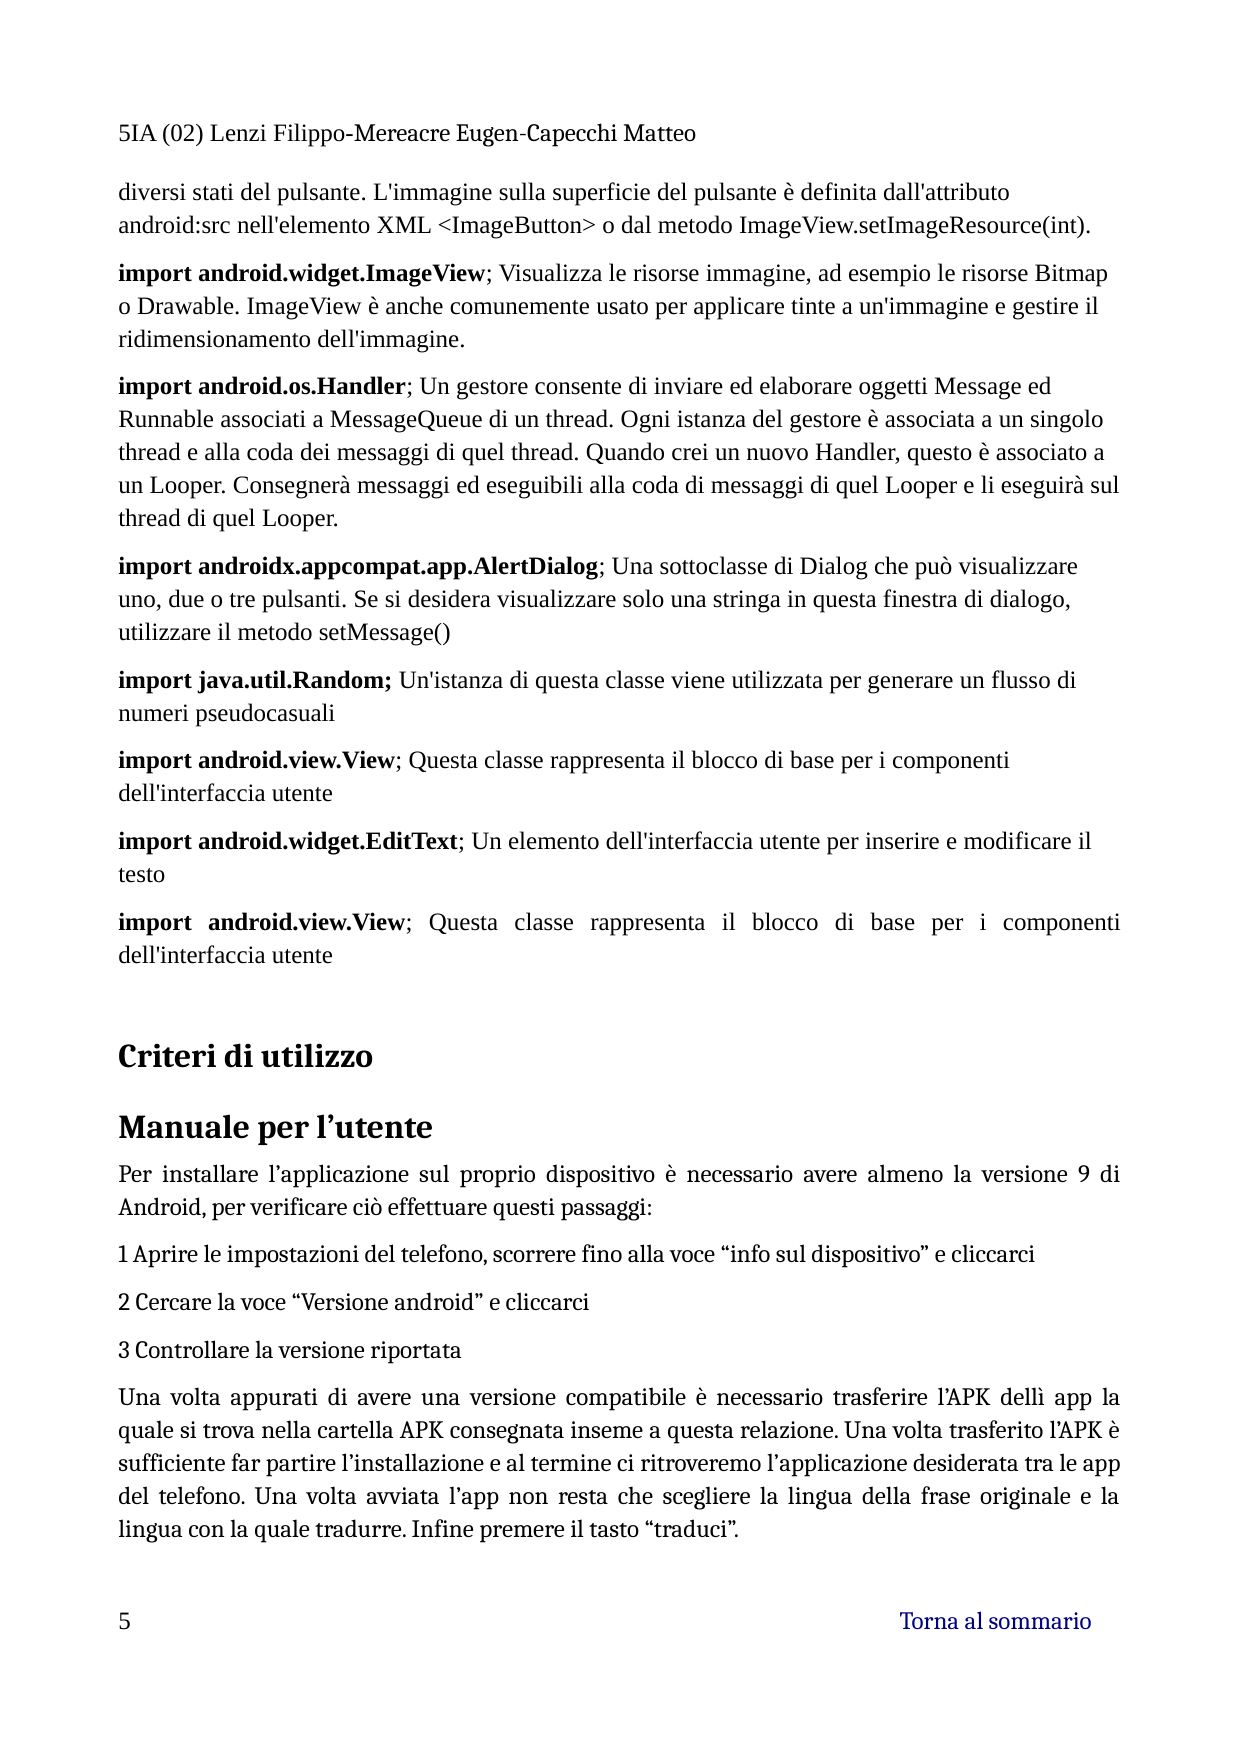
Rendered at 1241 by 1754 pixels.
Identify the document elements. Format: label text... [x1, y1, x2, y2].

text 2 Cercare la voce “Versione android” e cliccarci [118, 1288, 1122, 1317]
text 1 Aprire le impostazioni del telefono, scorrere fino alla voce “info sul dispositivo” e cliccarci [118, 1240, 1122, 1269]
subtitle Criteri di utilizzo [118, 1037, 1122, 1075]
text import java.util.Random; Un'istanza di questa classe viene utilizzata per generare un flusso di numeri pseudocasuali [118, 665, 1122, 727]
text diversi stati del pulsante. L'immagine sulla superficie del pulsante è definita dall'attributo android:src nell'elemento XML <ImageButton> o dal metodo ImageView.setImageResource(int). [118, 177, 1122, 239]
text import android.widget.ImageView; Visualizza le risorse immagine, ad esempio le risorse Bitmap o Drawable. ImageView è anche comunemente usato per applicare tinte a un'immagine e gestire il ridimensionamento dell'immagine. [118, 258, 1122, 353]
text import android.view.View; Questa classe rappresenta il blocco di base per i componenti dell'interfaccia utente [118, 907, 1122, 968]
text Una volta appurati di avere una versione compatibile è necessario trasferire l’APK dellì app la quale si trova nella cartella APK consegnata inseme a questa relazione. Una volta trasferito l’APK è sufficiente far partire l’installazione e al termine ci ritroveremo l’applicazione desiderata tra le app del telefono. Una volta avviata l’app non resta che scegliere la lingua della frase originale e la lingua con la quale tradurre. Infine premere il tasto “traduci”. [118, 1383, 1122, 1544]
text 3 Controllare la versione riportata [118, 1336, 1122, 1364]
text import androidx.appcompat.app.AlertDialog; Una sottoclasse di Dialog che può visualizzare uno, due o tre pulsanti. Se si desidera visualizzare solo una stringa in questa finestra di dialogo, utilizzare il metodo setMessage() [118, 551, 1122, 646]
text import android.widget.EditText; Un elemento dell'interfaccia utente per inserire e modificare il testo [118, 826, 1122, 888]
text Per installare l’applicazione sul proprio dispositivo è necessario avere almeno la versione 9 di Android, per verificare ciò effettuare questi passaggi: [118, 1160, 1122, 1222]
text import android.os.Handler; Un gestore consente di inviare ed elaborare oggetti Message ed Runnable associati a MessageQueue di un thread. Ogni istanza del gestore è associata a un singolo thread e alla coda dei messaggi di quel thread. Quando crei un nuovo Handler, questo è associato a un Looper. Consegnerà messaggi ed eseguibili alla coda di messaggi di quel Looper e li eseguirà sul thread di quel Looper. [118, 371, 1122, 532]
subtitle Manuale per l’utente [118, 1109, 1122, 1147]
text import android.view.View; Questa classe rappresenta il blocco di base per i componenti dell'interfaccia utente [118, 745, 1122, 807]
